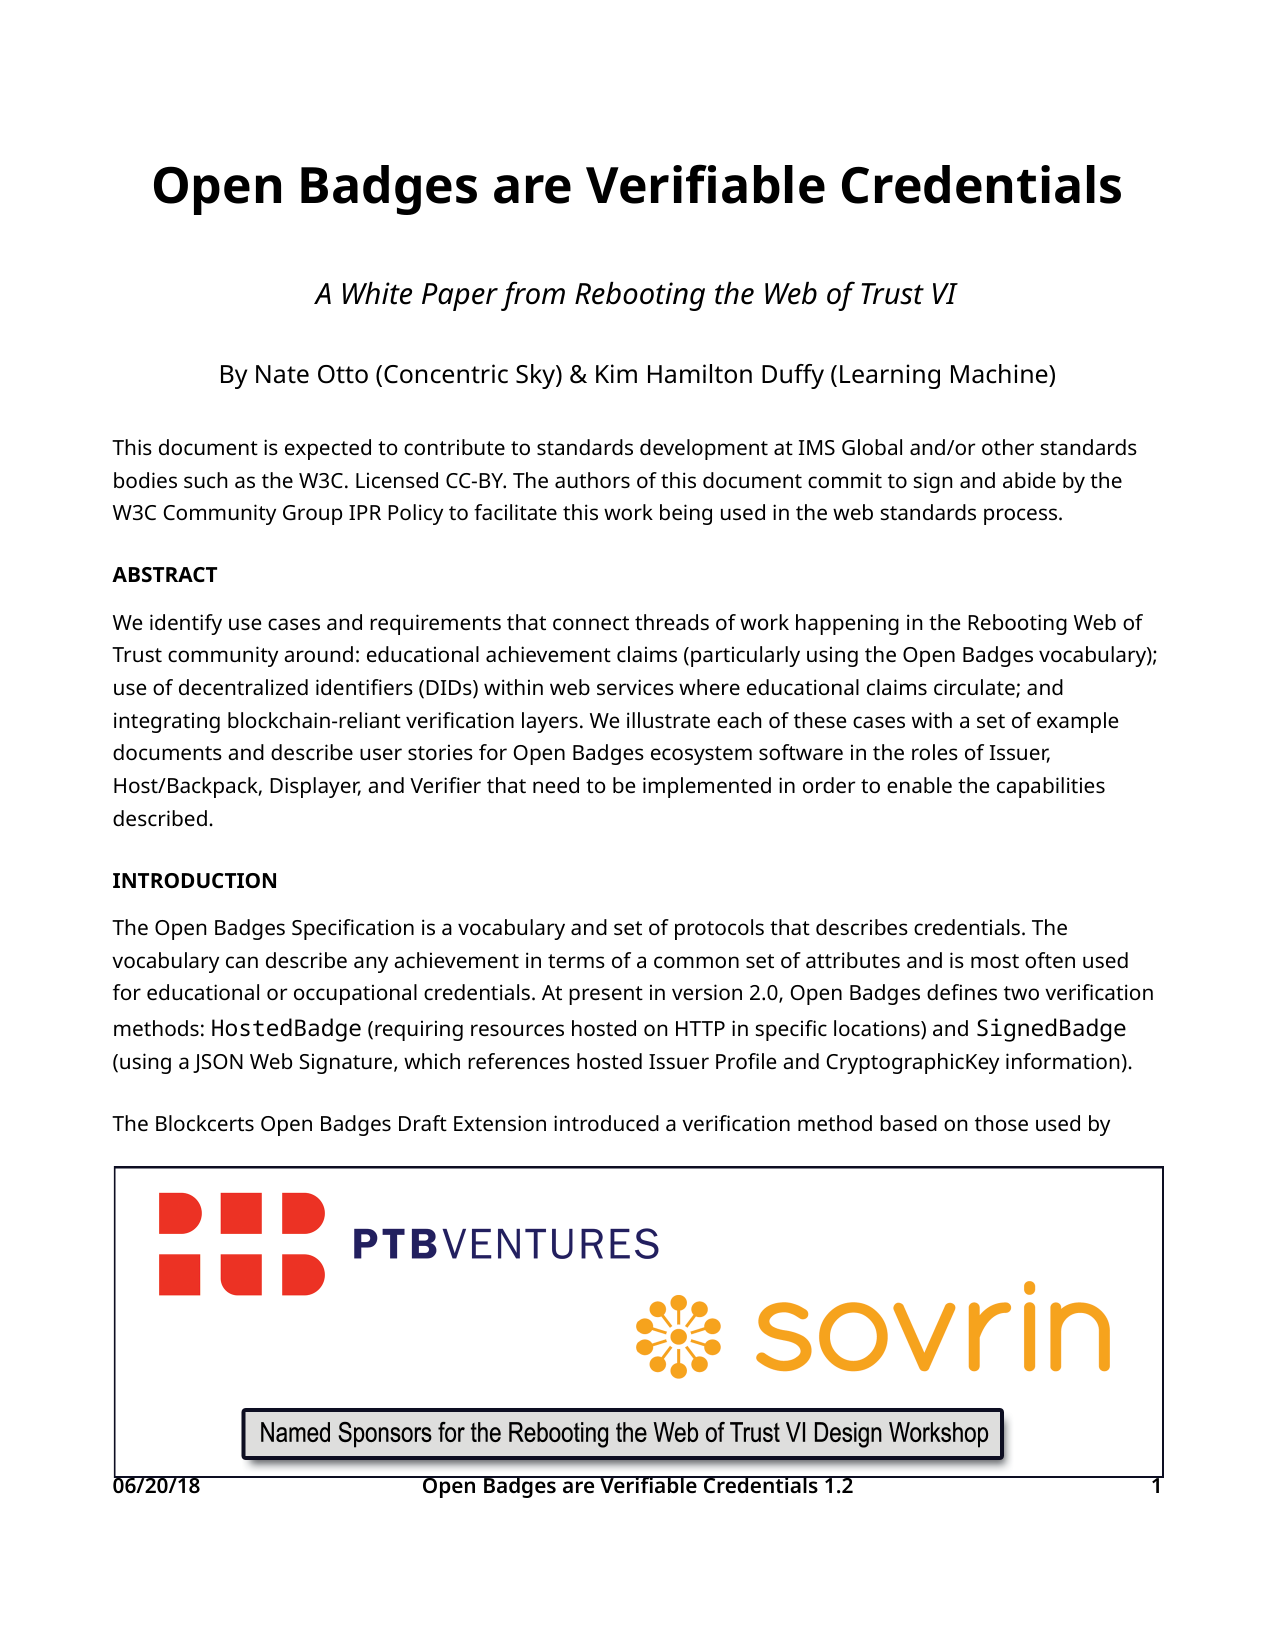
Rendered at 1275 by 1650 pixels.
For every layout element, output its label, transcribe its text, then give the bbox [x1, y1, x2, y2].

text The Open Badges Specification is a vocabulary and set of protocols that describes credentials. The vocabulary can describe any achievement in terms of a common set of attributes and is most often used for educational or occupational credentials. At present in version 2.0, Open Badges defines two verification methods: HostedBadge (requiring resources hosted on HTTP in specific locations) and SignedBadge (using a JSON Web Signature, which references hosted Issuer Profile and CryptographicKey information). [112, 913, 1162, 1076]
subtitle Introduction [112, 866, 1162, 894]
subtitle Open Badges are Verifiable Credentials [112, 150, 1162, 218]
subtitle Abstract [112, 560, 1162, 589]
text We identify use cases and requirements that connect threads of work happening in the Rebooting Web of Trust community around: educational achievement claims (particularly using the Open Badges vocabulary); use of decentralized identifiers (DIDs) within web services where educational claims circulate; and integrating blockchain-reliant verification layers. We illustrate each of these cases with a set of example documents and describe user stories for Open Badges ecosystem software in the roles of Issuer, Host/Backpack, Displayer, and Verifier that need to be implemented in order to enable the capabilities described. [112, 608, 1162, 832]
text This document is expected to contribute to standards development at IMS Global and/or other standards bodies such as the W3C. Licensed CC-BY. The authors of this document commit to sign and abide by the W3C Community Group IPR Policy to facilitate this work being used in the web standards process. [112, 433, 1162, 527]
subtitle By Nate Otto (Concentric Sky) & Kim Hamilton Duffy (Learning Machine) [112, 356, 1162, 391]
picture [113, 1166, 1164, 1478]
subtitle A White Paper from Rebooting the Web of Trust VI [112, 273, 1162, 313]
text The Blockcerts Open Badges Draft Extension introduced a verification method based on those used by [112, 1109, 1162, 1138]
